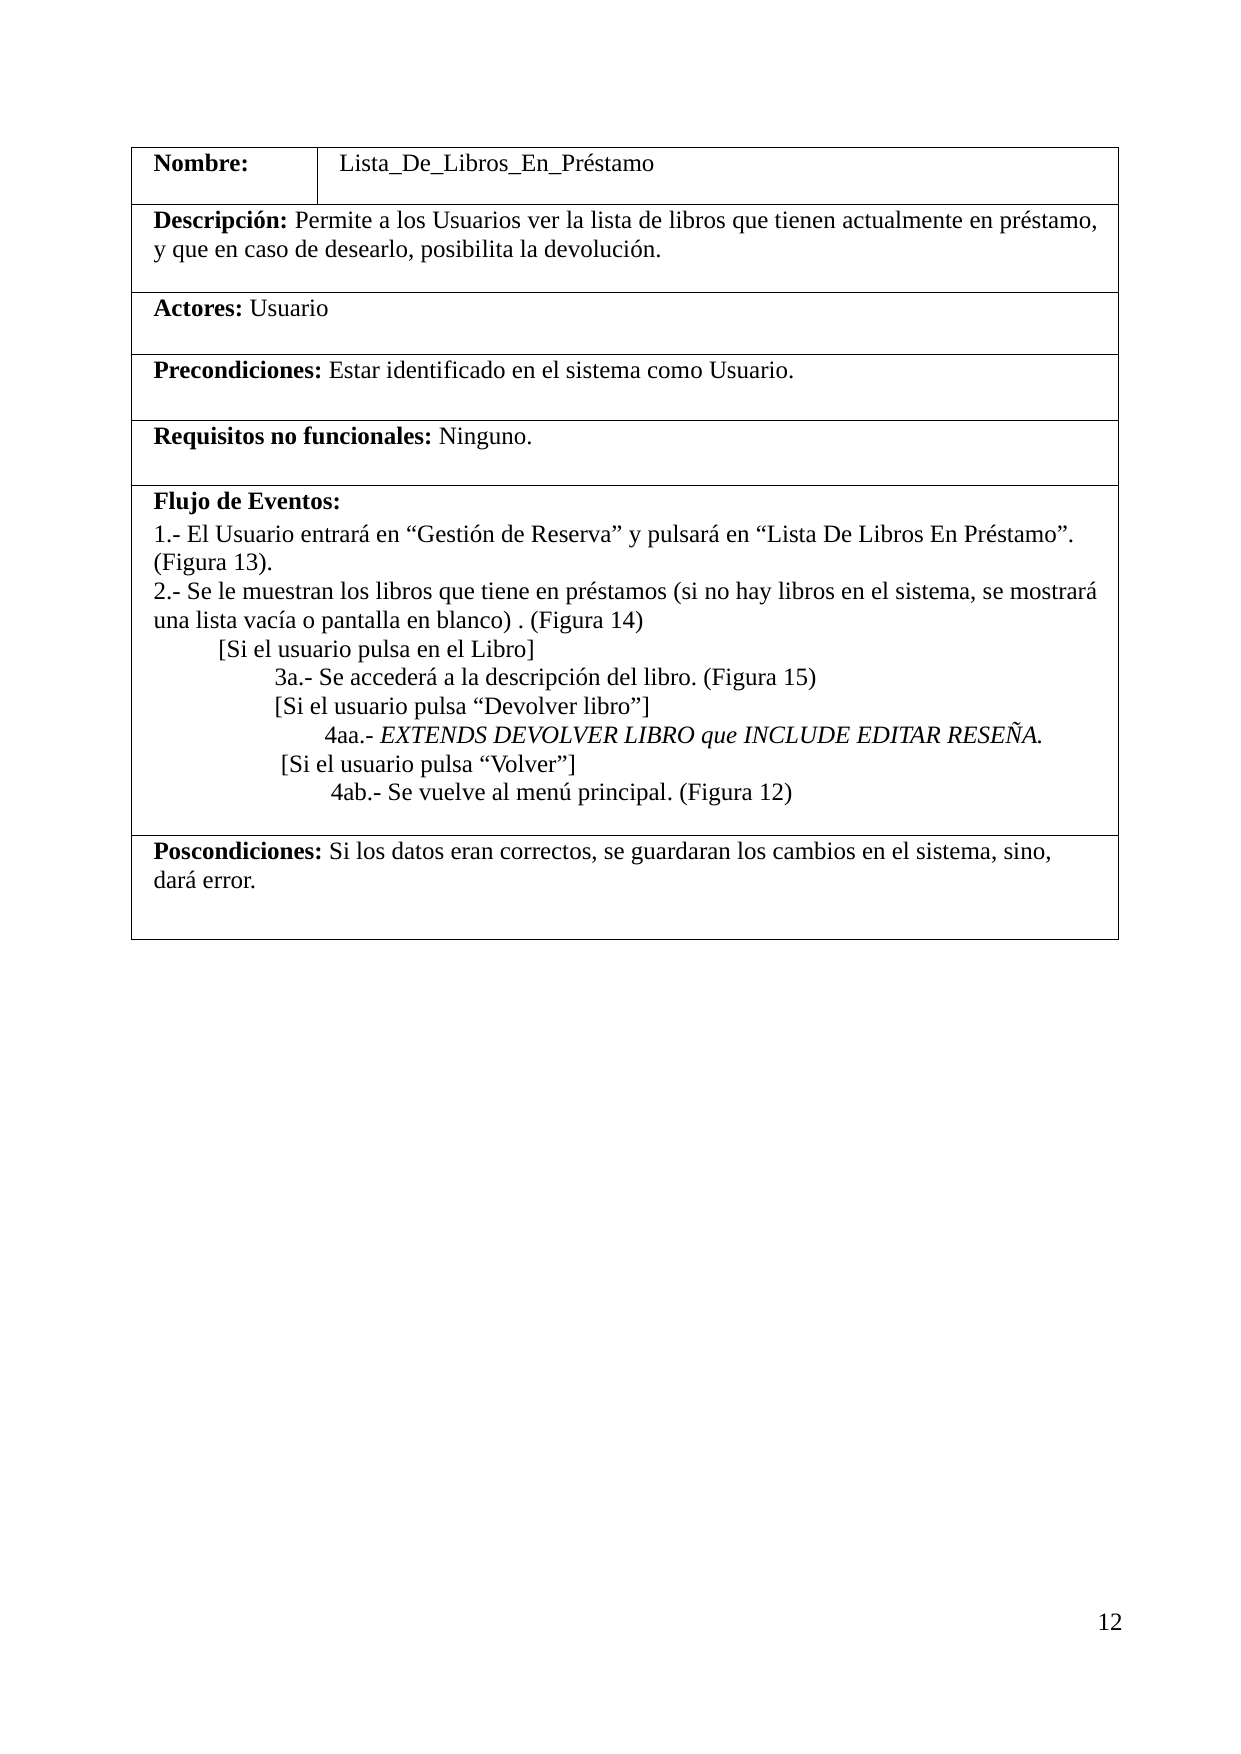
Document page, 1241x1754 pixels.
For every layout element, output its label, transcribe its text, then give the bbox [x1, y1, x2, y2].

table_header Nombre: [132, 148, 317, 204]
table_cell Descripción: Permite a los Usuarios ver la lista de libros que tienen actualmente en préstamo, y que en caso de desearlo, posibilita la devolución. [132, 205, 1118, 292]
table_cell Precondiciones: Estar identificado en el sistema como Usuario. [132, 355, 1118, 420]
table_header Lista_De_Libros_En_Préstamo [318, 148, 1118, 204]
table_cell Actores: Usuario [132, 293, 1118, 354]
table_cell Poscondiciones: Si los datos eran correctos, se guardaran los cambios en el sistema, sino, dará error. [132, 836, 1118, 938]
table_cell Requisitos no funcionales: Ninguno. [132, 421, 1118, 485]
table_cell Flujo de Eventos: 1.- El Usuario entrará en “Gestión de Reserva” y pulsará en “Lista De Libros En Préstamo”. (Figura 13). 2.- Se le muestran los libros que tiene en préstamos (si no hay libros en el sistema, se mostrará una lista vacía o pantalla en blanco) . (Figura 14) [Si el usuario pulsa en el Libro] 3a.- Se accederá a la descripción del libro. (Figura 15) [Si el usuario pulsa “Devolver libro”] 4aa.- EXTENDS DEVOLVER LIBRO que INCLUDE EDITAR RESEÑA. [Si el usuario pulsa “Volver”] 4ab.- Se vuelve al menú principal. (Figura 12) [132, 486, 1118, 835]
